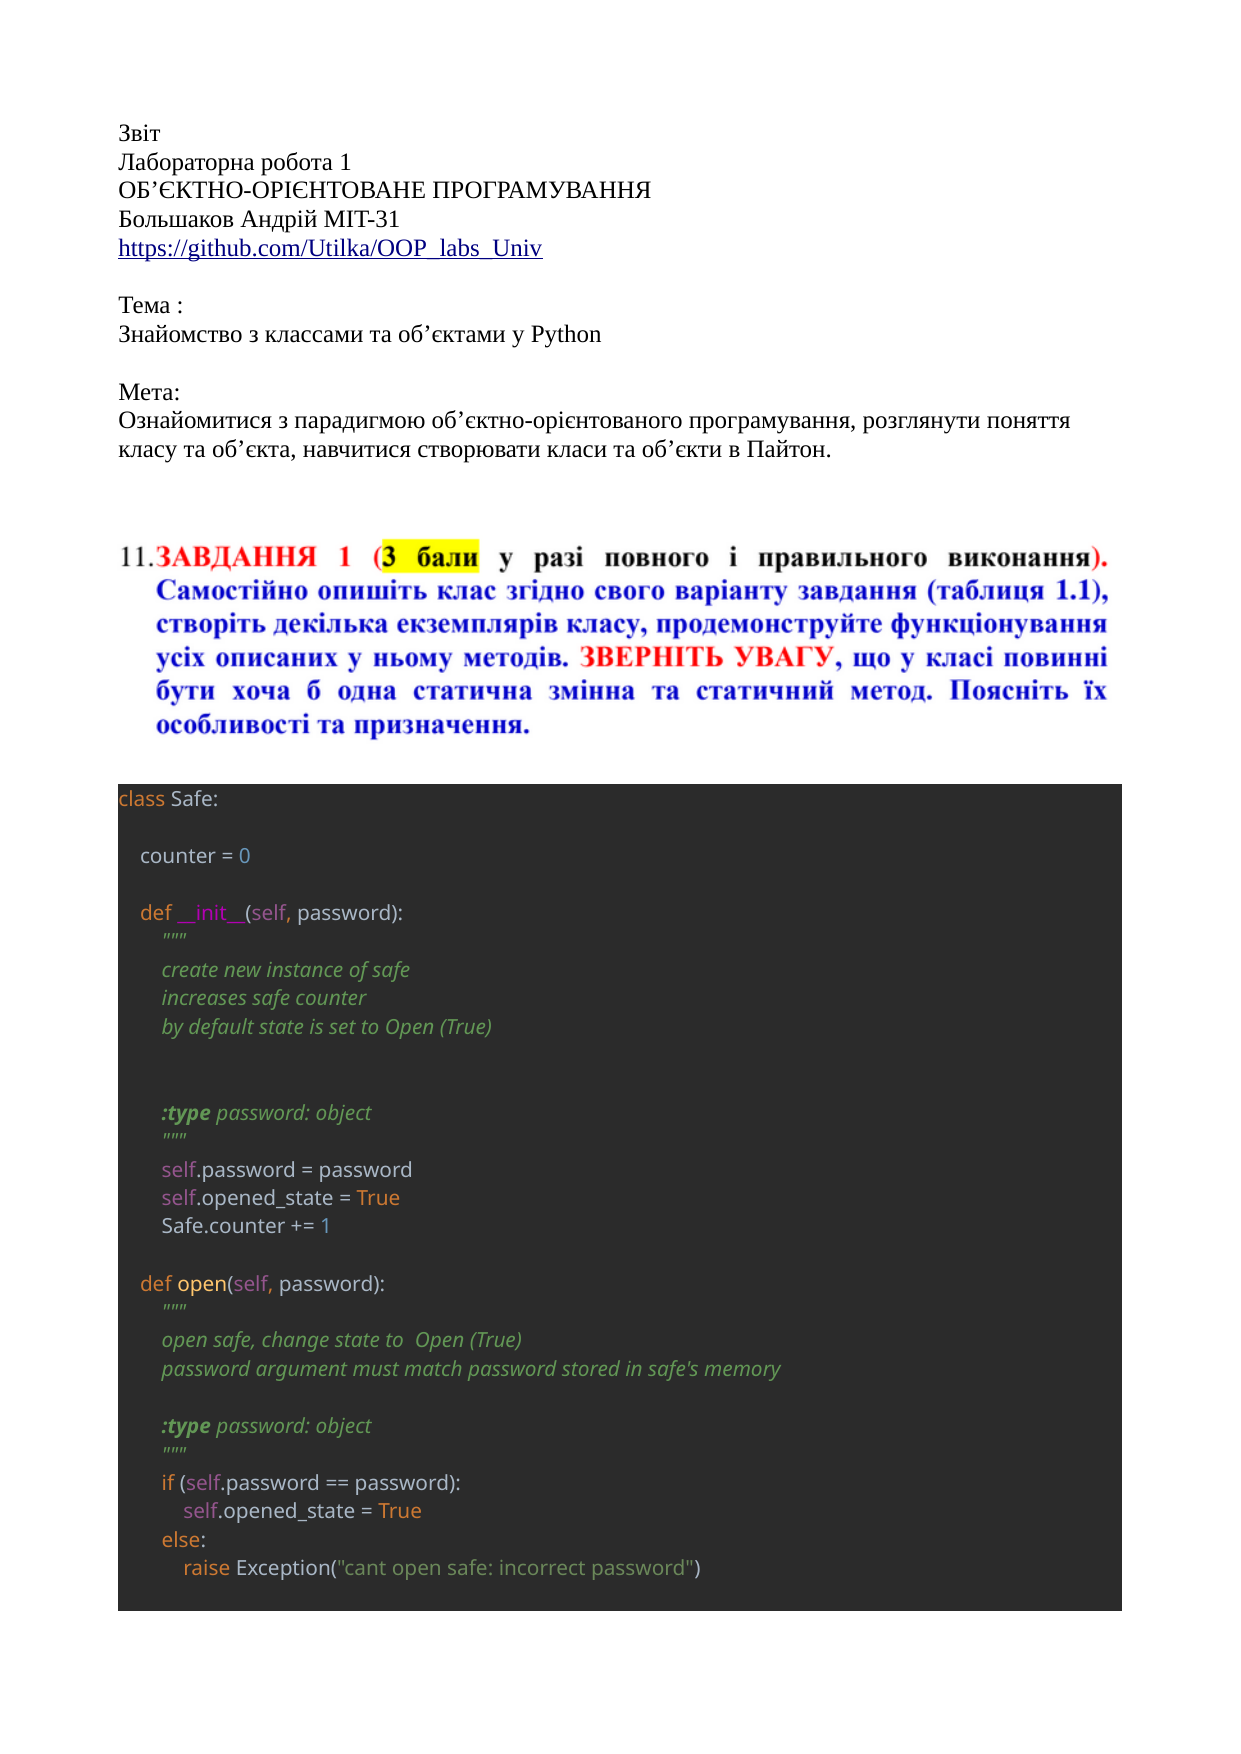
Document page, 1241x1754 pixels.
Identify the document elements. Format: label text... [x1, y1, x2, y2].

text Мета: [118, 377, 1122, 406]
text Ознайомитися з парадигмою обʼєктно-орієнтованого програмування, розглянути поняття класу та обʼєкта, навчитися створювати класи та обʼєкти в Пайтон. [118, 406, 1122, 463]
text Звіт [118, 118, 1122, 147]
text Большаков Андрій MIT-31 [118, 204, 1122, 233]
text Лабораторна робота 1 [118, 147, 1122, 176]
picture [113, 533, 1118, 755]
text Тема : [118, 291, 1122, 319]
text ОБ’ЄКТНО-ОРІЄНТОВАНЕ ПРОГРАМУВАННЯ [118, 176, 1122, 204]
text Знайомство з классами та обʼєктами у Python [118, 319, 1122, 348]
text class Safe: [118, 784, 1122, 812]
text counter = 0 def __init__(self, password): """ create new instance of safe increases safe counter by default state is set to Open (True) :type password: object """ self.password = password self.opened_state = True Safe.counter += 1 def open(self, password): """ open safe, change state to Open (True) password argument must match password stored in safe's memory :type password: object """ if (self.password == password): self.opened_state = True else: raise Exception("cant open safe: incorrect password") [118, 812, 1122, 1611]
text https://github.com/Utilka/OOP_labs_Univ [118, 233, 1122, 262]
